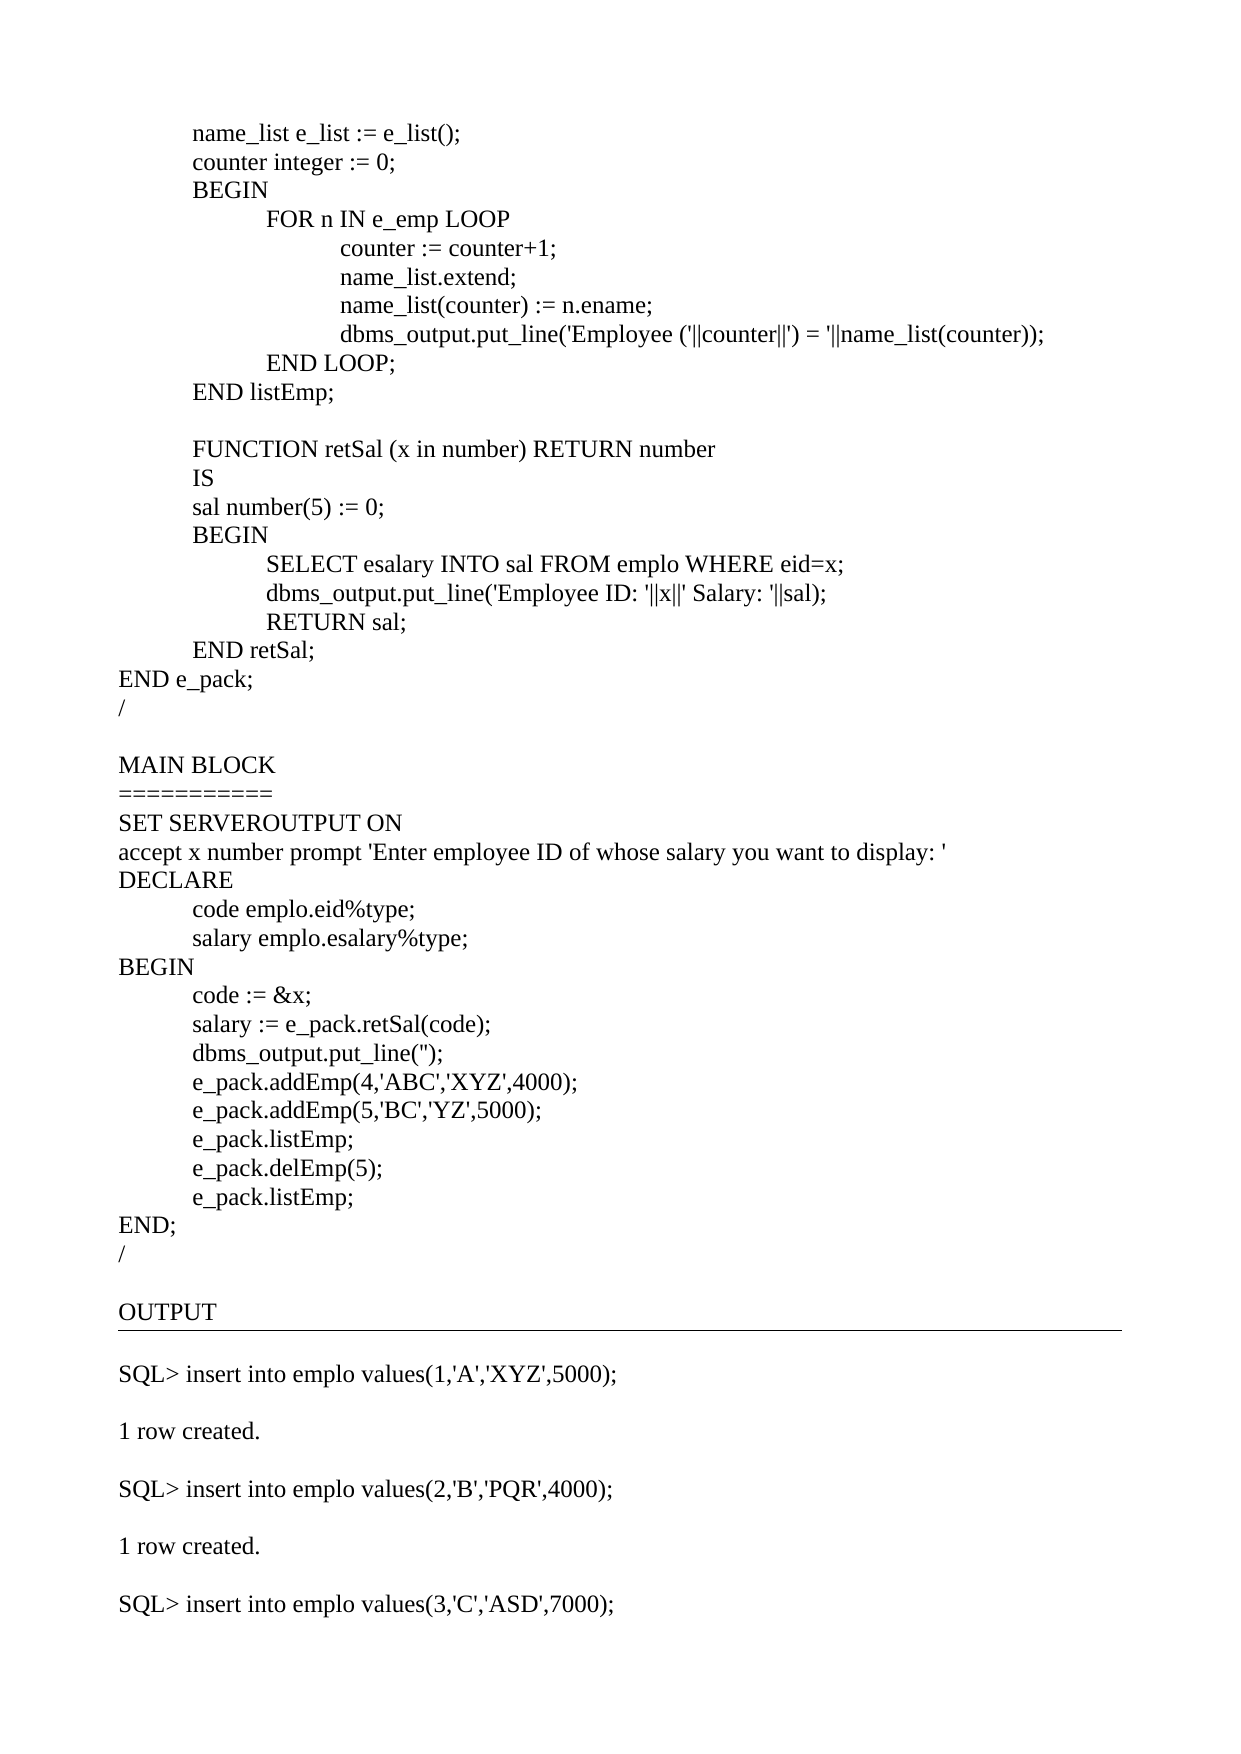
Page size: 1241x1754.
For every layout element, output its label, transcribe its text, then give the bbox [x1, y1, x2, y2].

text RETURN sal; [118, 607, 1122, 636]
text name_list e_list := e_list(); [118, 118, 1122, 147]
text BEGIN [118, 952, 1122, 981]
text / [118, 1239, 1122, 1268]
text SET SERVEROUTPUT ON [118, 808, 1122, 837]
text SQL> insert into emplo values(1,'A','XYZ',5000); [118, 1359, 1122, 1388]
text name_list(counter) := n.ename; [118, 291, 1122, 319]
text MAIN BLOCK [118, 751, 1122, 779]
text SQL> insert into emplo values(3,'C','ASD',7000); [118, 1589, 1122, 1618]
text 1 row created. [118, 1416, 1122, 1445]
text DECLARE [118, 866, 1122, 894]
text SELECT esalary INTO sal FROM emplo WHERE eid=x; [118, 549, 1122, 578]
text dbms_output.put_line('Employee ('||counter||') = '||name_list(counter)); [118, 319, 1122, 348]
text code := &x; [118, 981, 1122, 1009]
text counter integer := 0; [118, 147, 1122, 176]
text accept x number prompt 'Enter employee ID of whose salary you want to display: ' [118, 837, 1122, 866]
text FUNCTION retSal (x in number) RETURN number [118, 434, 1122, 463]
text END retSal; [118, 636, 1122, 664]
text e_pack.listEmp; [118, 1182, 1122, 1211]
text / [118, 693, 1122, 722]
text code emplo.eid%type; [118, 894, 1122, 923]
text salary emplo.esalary%type; [118, 923, 1122, 952]
text dbms_output.put_line(''); [118, 1038, 1122, 1067]
text e_pack.listEmp; [118, 1124, 1122, 1153]
text END e_pack; [118, 664, 1122, 693]
text OUTPUT [118, 1297, 1122, 1330]
text END; [118, 1211, 1122, 1239]
text SQL> insert into emplo values(2,'B','PQR',4000); [118, 1474, 1122, 1503]
text BEGIN [118, 176, 1122, 204]
text sal number(5) := 0; [118, 492, 1122, 521]
text e_pack.addEmp(4,'ABC','XYZ',4000); [118, 1067, 1122, 1096]
text END LOOP; [118, 348, 1122, 377]
text dbms_output.put_line('Employee ID: '||x||' Salary: '||sal); [118, 578, 1122, 607]
text salary := e_pack.retSal(code); [118, 1009, 1122, 1038]
text 1 row created. [118, 1531, 1122, 1560]
text BEGIN [118, 521, 1122, 549]
text counter := counter+1; [118, 233, 1122, 262]
text IS [118, 463, 1122, 492]
text name_list.extend; [118, 262, 1122, 291]
text =========== [118, 779, 1122, 808]
text e_pack.delEmp(5); [118, 1153, 1122, 1182]
text FOR n IN e_emp LOOP [118, 204, 1122, 233]
text e_pack.addEmp(5,'BC','YZ',5000); [118, 1096, 1122, 1124]
text END listEmp; [118, 377, 1122, 406]
